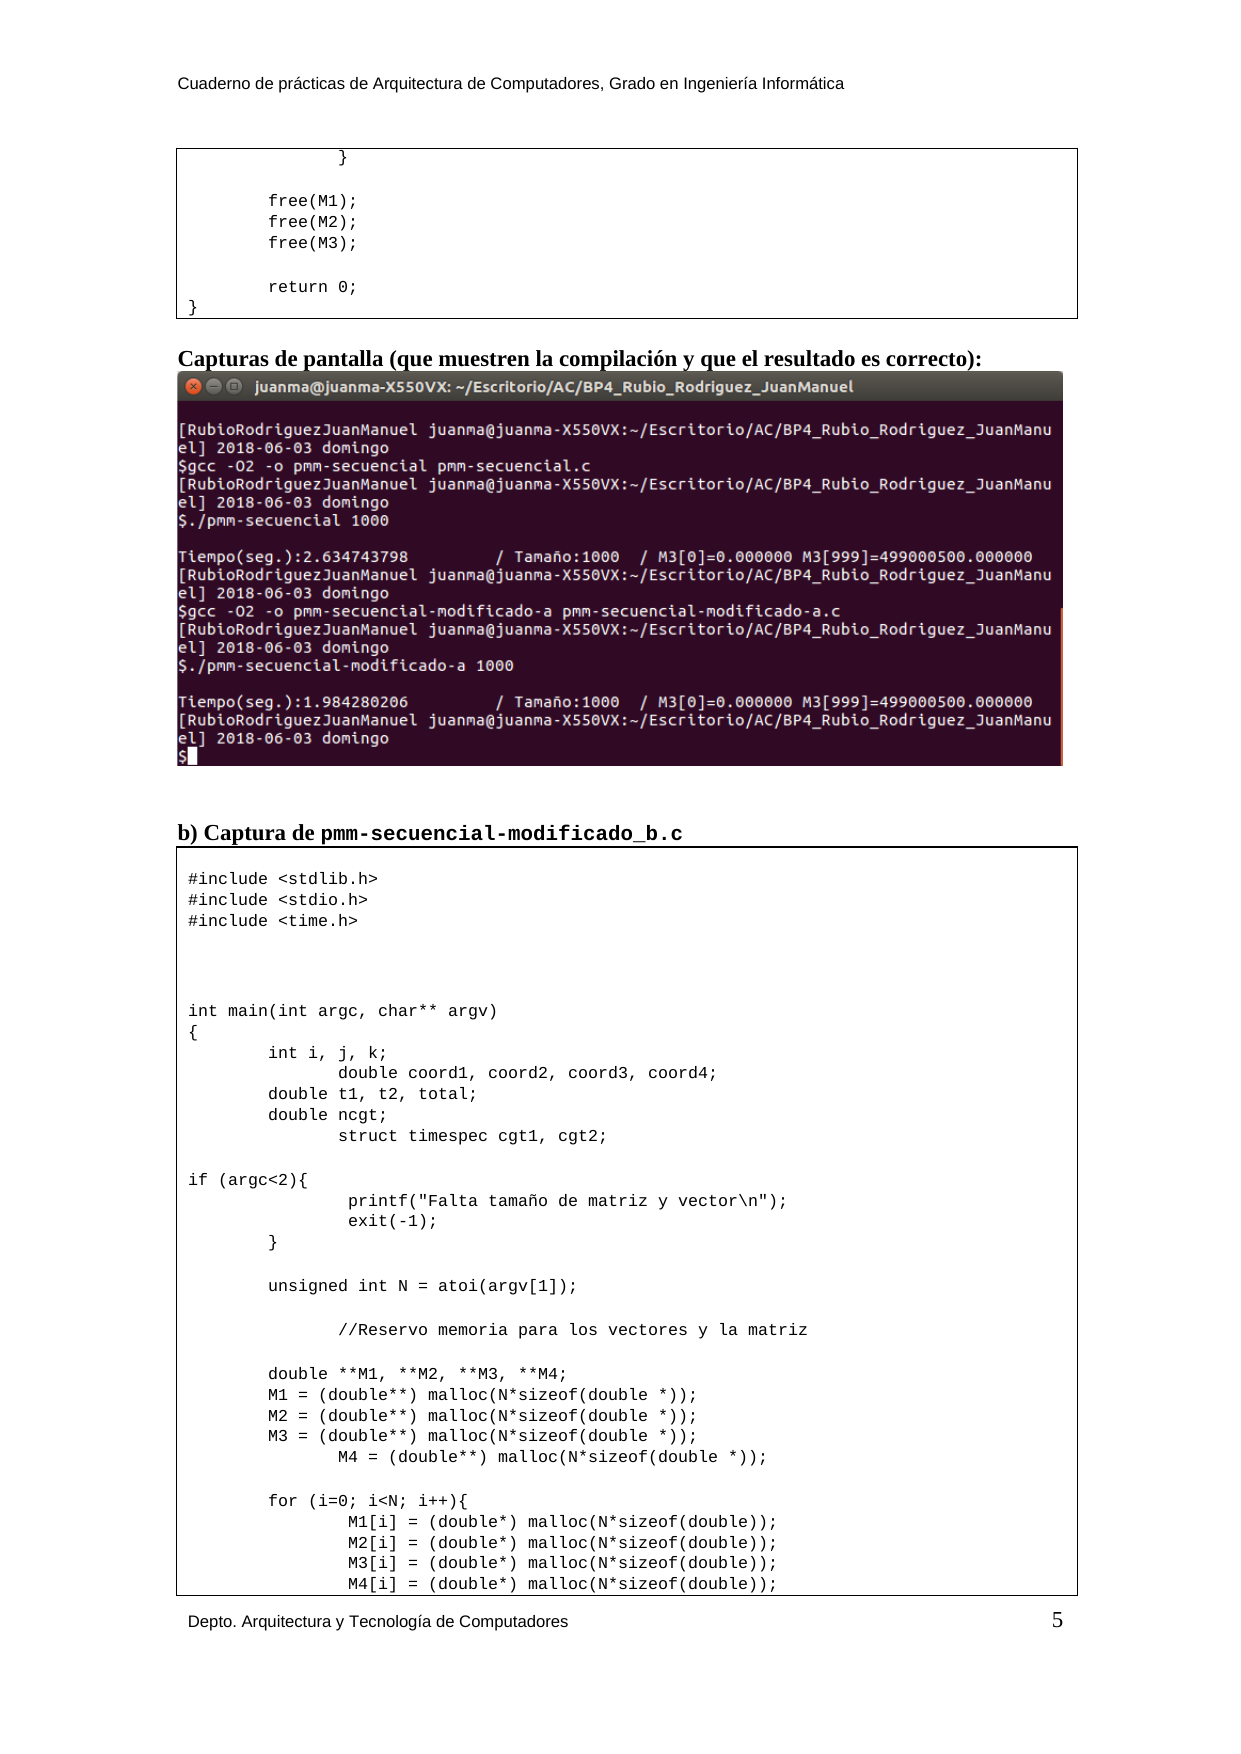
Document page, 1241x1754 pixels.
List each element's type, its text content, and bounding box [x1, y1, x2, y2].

text Capturas de pantalla (que muestren la compilación y que el resultado es correcto): [177, 345, 1063, 371]
table_header } free(M1); free(M2); free(M3); return 0; } [177, 149, 1077, 318]
table_header #include <stdlib.h> #include <stdio.h> #include <time.h> int main(int argc, char** argv) { int i, j, k; double coord1, coord2, coord3, coord4; double t1, t2, total; double ncgt; struct timespec cgt1, cgt2; if (argc<2){ printf("Falta tamaño de matriz y vector\n"); exit(-1); } unsigned int N = atoi(argv[1]); //Reservo memoria para los vectores y la matriz double **M1, **M2, **M3, **M4; M1 = (double**) malloc(N*sizeof(double *)); M2 = (double**) malloc(N*sizeof(double *)); M3 = (double**) malloc(N*sizeof(double *)); M4 = (double**) malloc(N*sizeof(double *)); for (i=0; i<N; i++){ M1[i] = (double*) malloc(N*sizeof(double)); M2[i] = (double*) malloc(N*sizeof(double)); M3[i] = (double*) malloc(N*sizeof(double)); M4[i] = (double*) malloc(N*sizeof(double)); [177, 848, 1077, 1594]
picture [177, 371, 1063, 766]
text b) Captura de pmm-secuencial-modificado_b.c [177, 819, 1063, 846]
